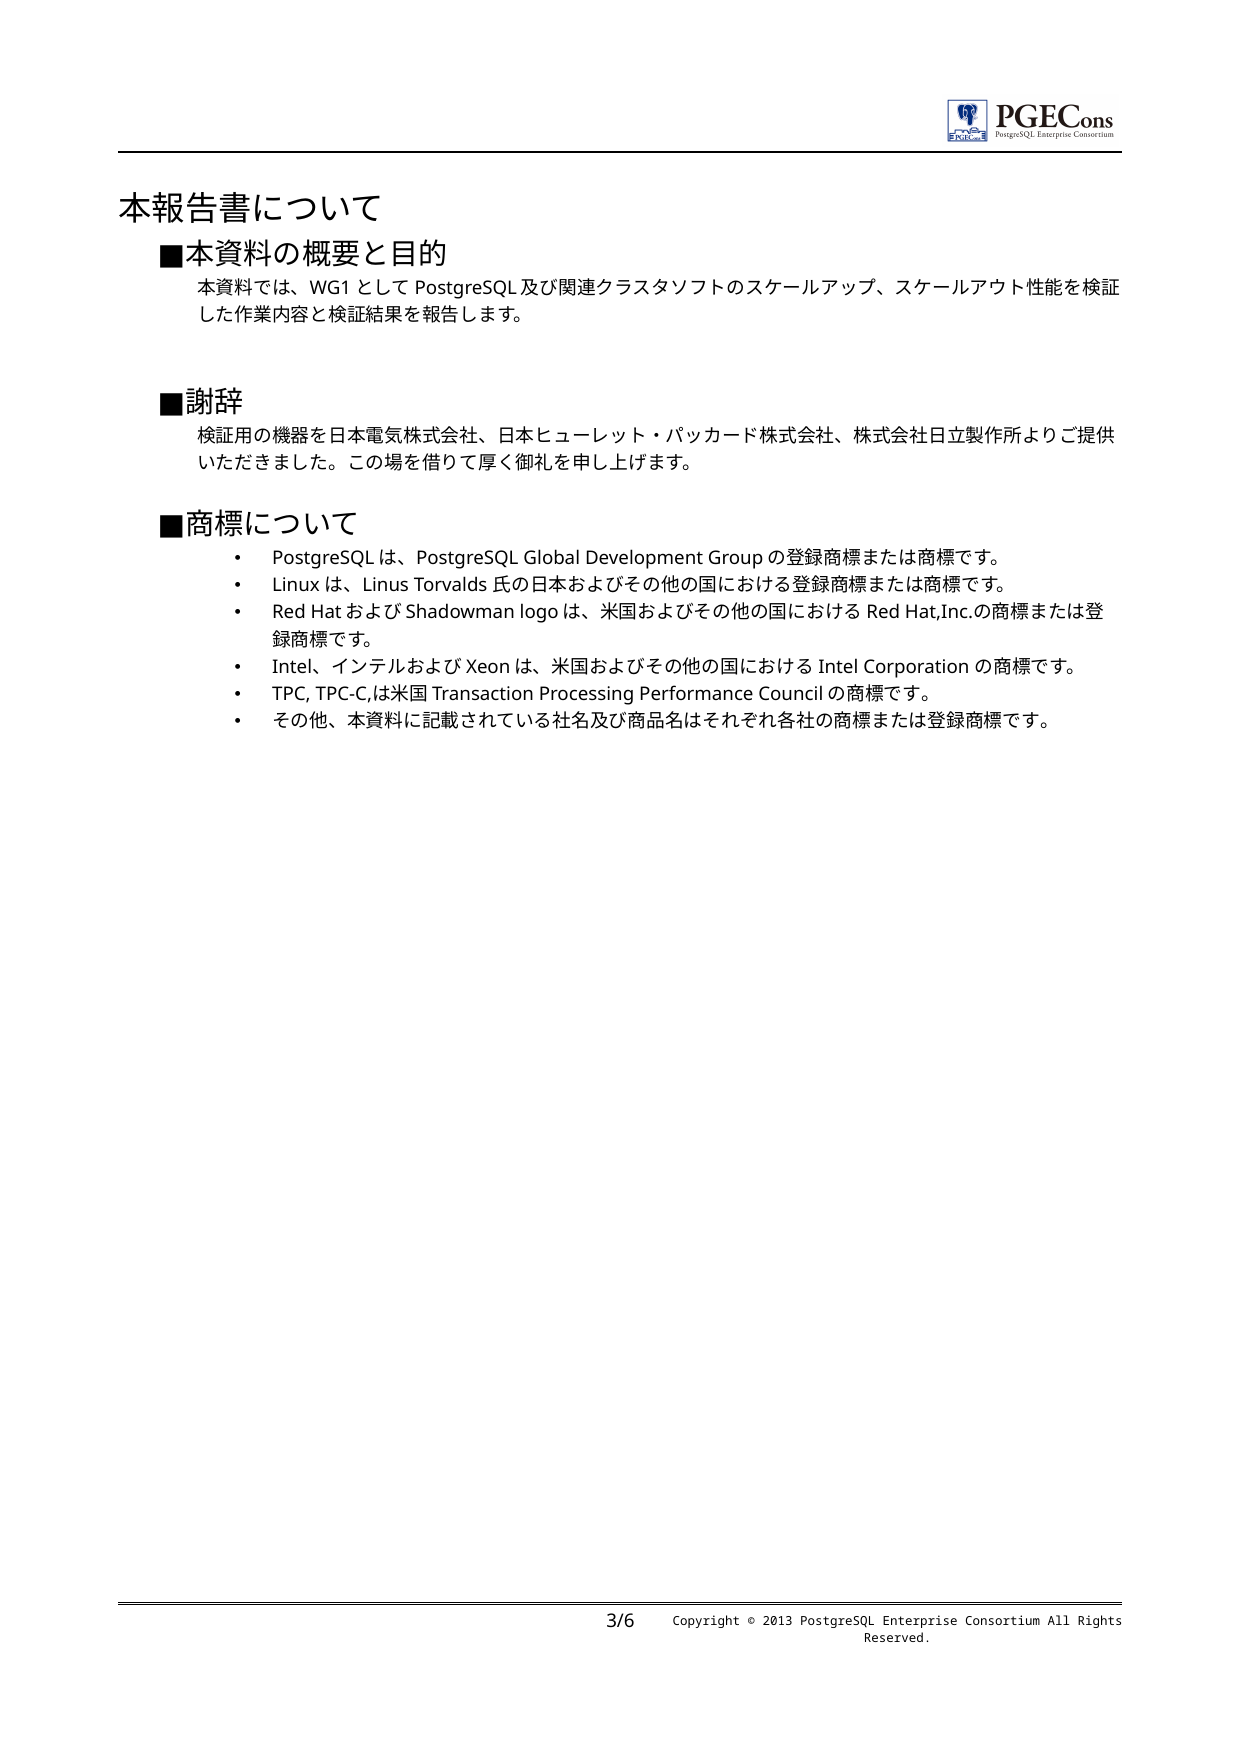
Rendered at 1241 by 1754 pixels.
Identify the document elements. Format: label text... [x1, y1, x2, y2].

list Red HatおよびShadowman logoは、米国およびその他の国におけるRed Hat,Inc.の商標または登録商標です。 [234, 597, 1122, 652]
list Intel、インテルおよびXeonは、米国およびその他の国における Intel Corporation の商標です。 [234, 652, 1122, 679]
text 本報告書について [118, 182, 1122, 230]
text 本資料では、WG1としてPostgreSQL及び関連クラスタソフトのスケールアップ、スケールアウト性能を検証した作業内容と検証結果を報告します。 [197, 273, 1122, 327]
list TPC, TPC-C,は米国Transaction Processing Performance Councilの商標です。 [234, 679, 1122, 706]
list PostgreSQLは、PostgreSQL Global Development Groupの登録商標または商標です。 [234, 543, 1122, 570]
list Linux は、Linus Torvalds 氏の日本およびその他の国における登録商標または商標です。 [234, 570, 1122, 597]
text ■商標について [157, 500, 1122, 543]
list その他、本資料に記載されている社名及び商品名はそれぞれ各社の商標または登録商標です。 [234, 706, 1122, 733]
text 検証用の機器を日本電気株式会社、日本ヒューレット・パッカード株式会社、株式会社日立製作所よりご提供いただきました。この場を借りて厚く御礼を申し上げます。 [197, 421, 1122, 475]
text ■謝辞 [157, 378, 1122, 421]
text ■本資料の概要と目的 [157, 230, 1122, 273]
picture [941, 94, 1119, 147]
